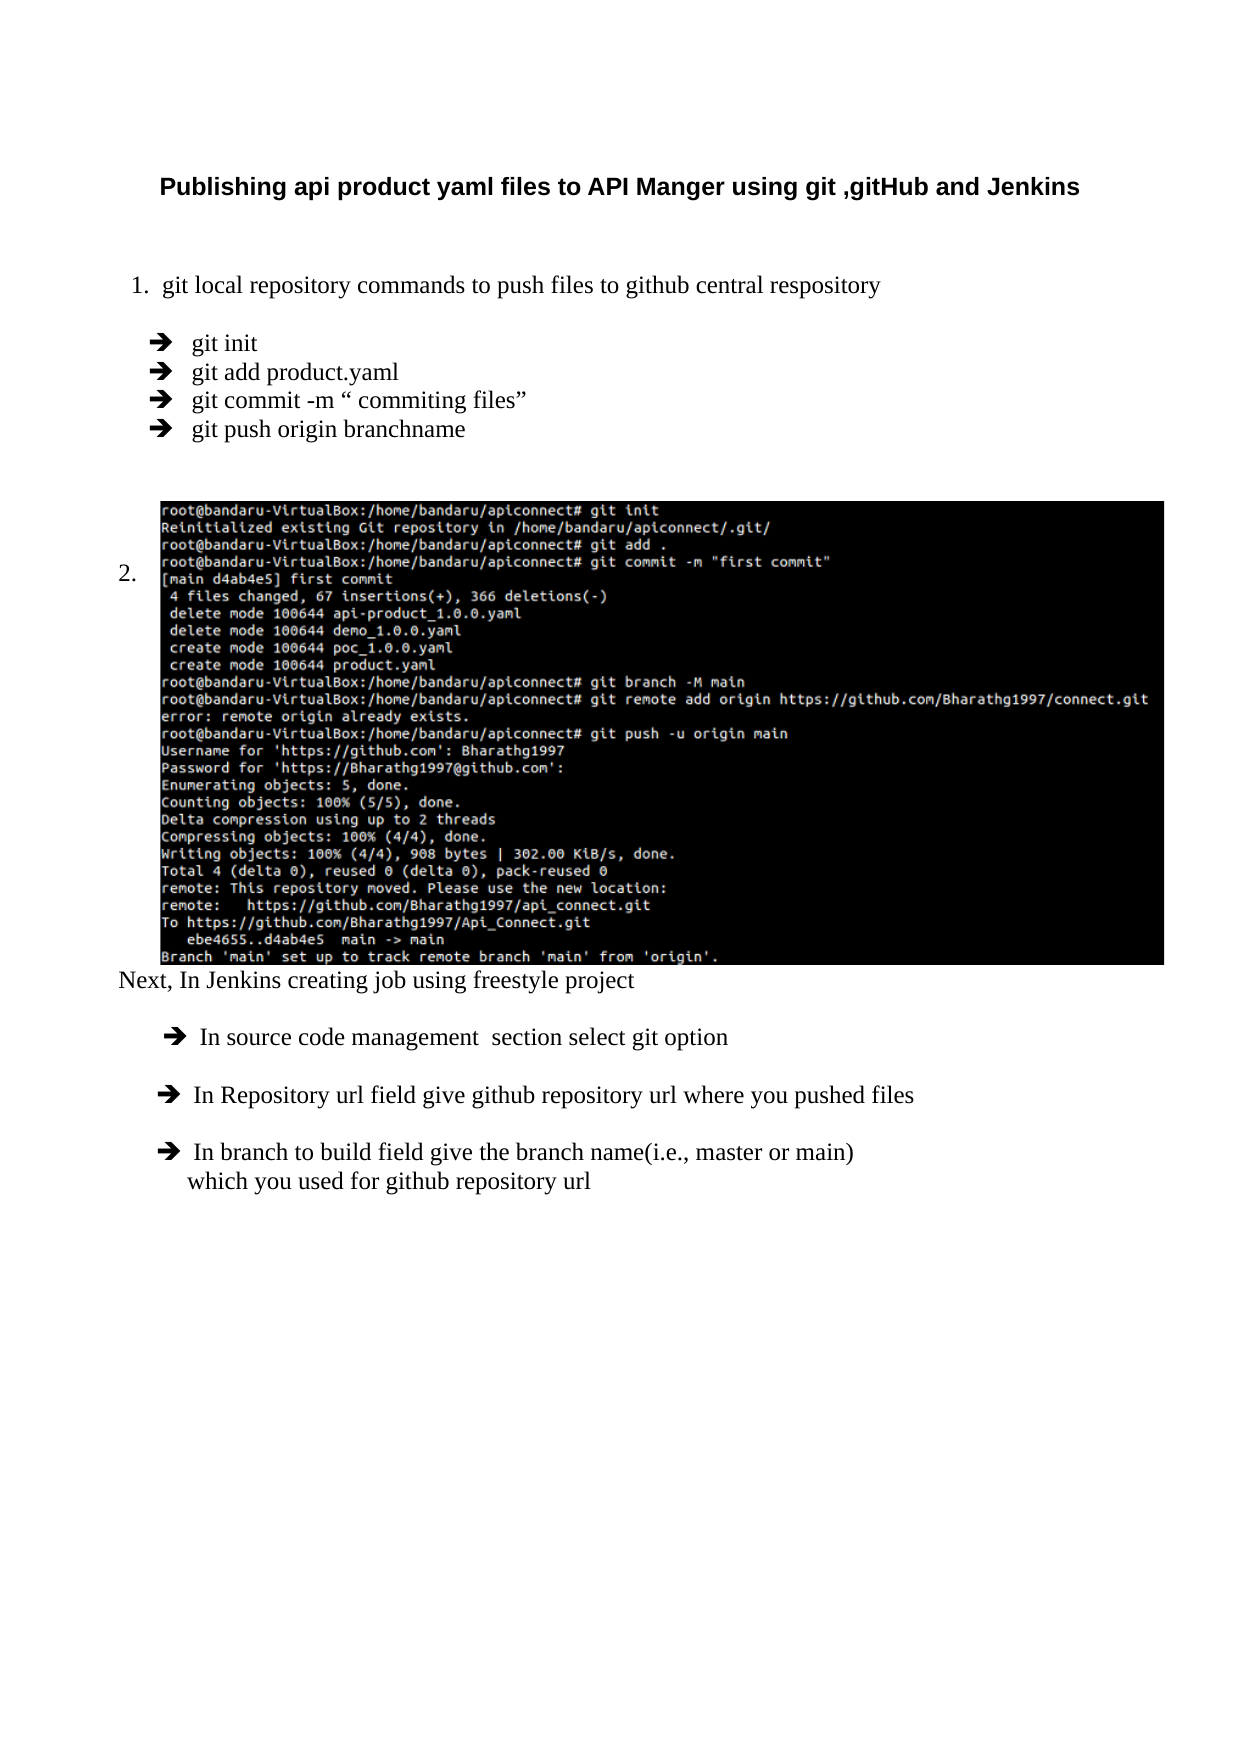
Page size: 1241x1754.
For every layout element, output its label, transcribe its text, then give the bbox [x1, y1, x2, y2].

text which you used for github repository url [118, 1166, 1122, 1195]
list git push origin branchname [148, 414, 1122, 443]
text 1. git local repository commands to push files to github central respository [118, 271, 1122, 299]
list git init [148, 328, 1122, 357]
list In source code management section select git option [162, 1022, 1122, 1051]
list In branch to build field give the branch name(i.e., master or main) [156, 1137, 1122, 1166]
list git add product.yaml [148, 357, 1122, 386]
text 2. Next, In Jenkins creating job using freestyle project [118, 558, 1122, 994]
list In Repository url field give github repository url where you pushed files [156, 1080, 1122, 1109]
title Publishing api product yaml files to API Manger using git ,gitHub and Jenkins [118, 172, 1122, 201]
list git commit -m “ commiting files” [148, 386, 1122, 414]
